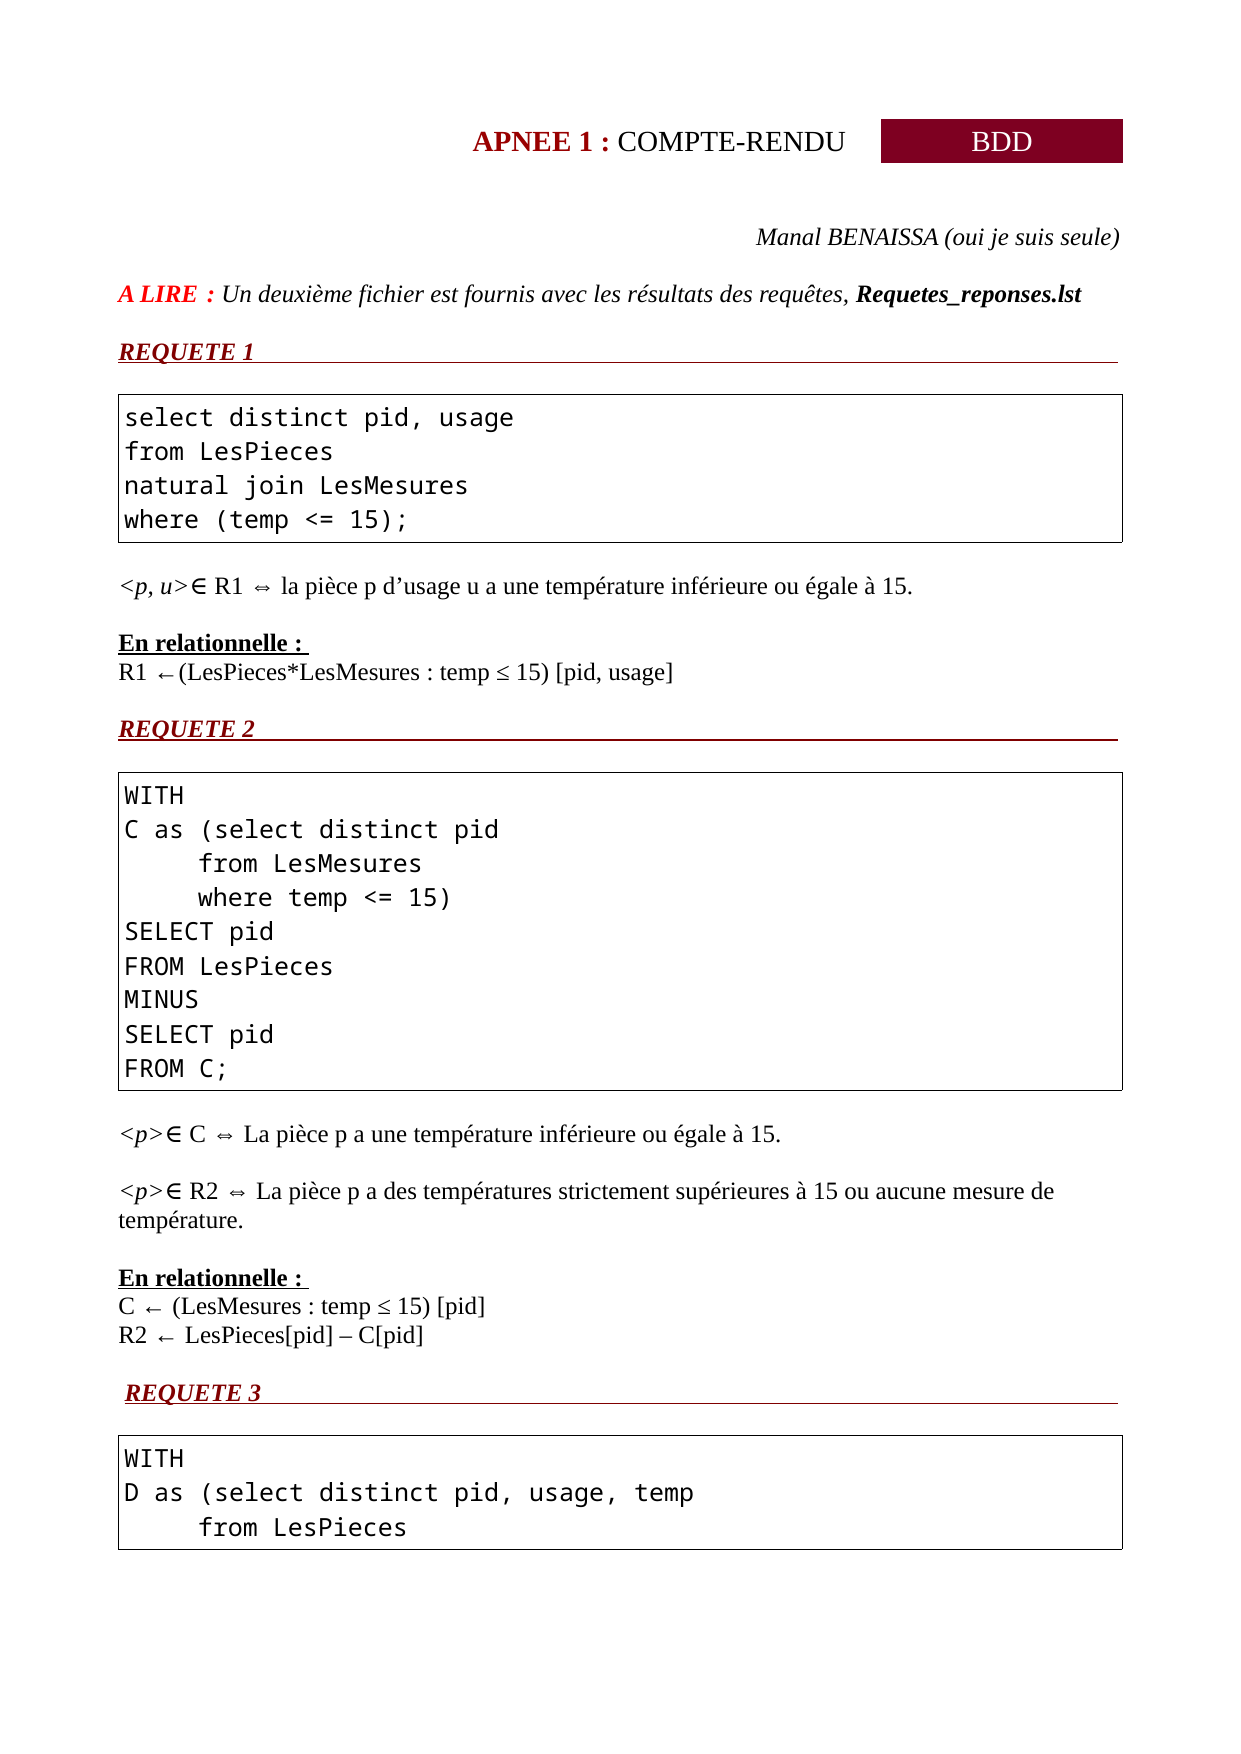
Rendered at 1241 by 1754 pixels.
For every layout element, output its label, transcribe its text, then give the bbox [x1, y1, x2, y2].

text C ← (LesMesures : temp ≤ 15) [pid] [118, 1291, 1122, 1320]
text R1 ←(LesPieces*LesMesures : temp ≤ 15) [pid, usage] [118, 657, 1122, 686]
table_header WITH D as (select distinct pid, usage, temp from LesPieces [119, 1436, 1122, 1549]
text <p>∈ R2 ⇔ La pièce p a des températures strictement supérieures à 15 ou aucune mesure de température. [118, 1176, 1122, 1234]
text R2 ← LesPieces[pid] – C[pid] [118, 1320, 1122, 1349]
table_header WITH C as (select distinct pid from LesMesures where temp <= 15) SELECT pid FROM LesPieces MINUS SELECT pid FROM C; [119, 773, 1122, 1090]
text <p>∈ C ⇔ La pièce p a une température inférieure ou égale à 15. [118, 1119, 1122, 1148]
text REQUETE 1 [118, 337, 1122, 365]
text REQUETE 2 [118, 714, 1122, 743]
text Manal BENAISSA (oui je suis seule) [118, 222, 1122, 250]
text <p, u>∈ R1 ⇔ la pièce p d’usage u a une température inférieure ou égale à 15. [118, 571, 1122, 599]
text En relationnelle : [118, 628, 1122, 657]
table_header select distinct pid, usage from LesPieces natural join LesMesures where (temp <= 15); [119, 395, 1122, 542]
text REQUETE 3 [118, 1378, 1122, 1406]
text A LIRE : Un deuxième fichier est fournis avec les résultats des requêtes, Requetes_reponses.lst [118, 279, 1122, 308]
text En relationnelle : [118, 1263, 1122, 1291]
